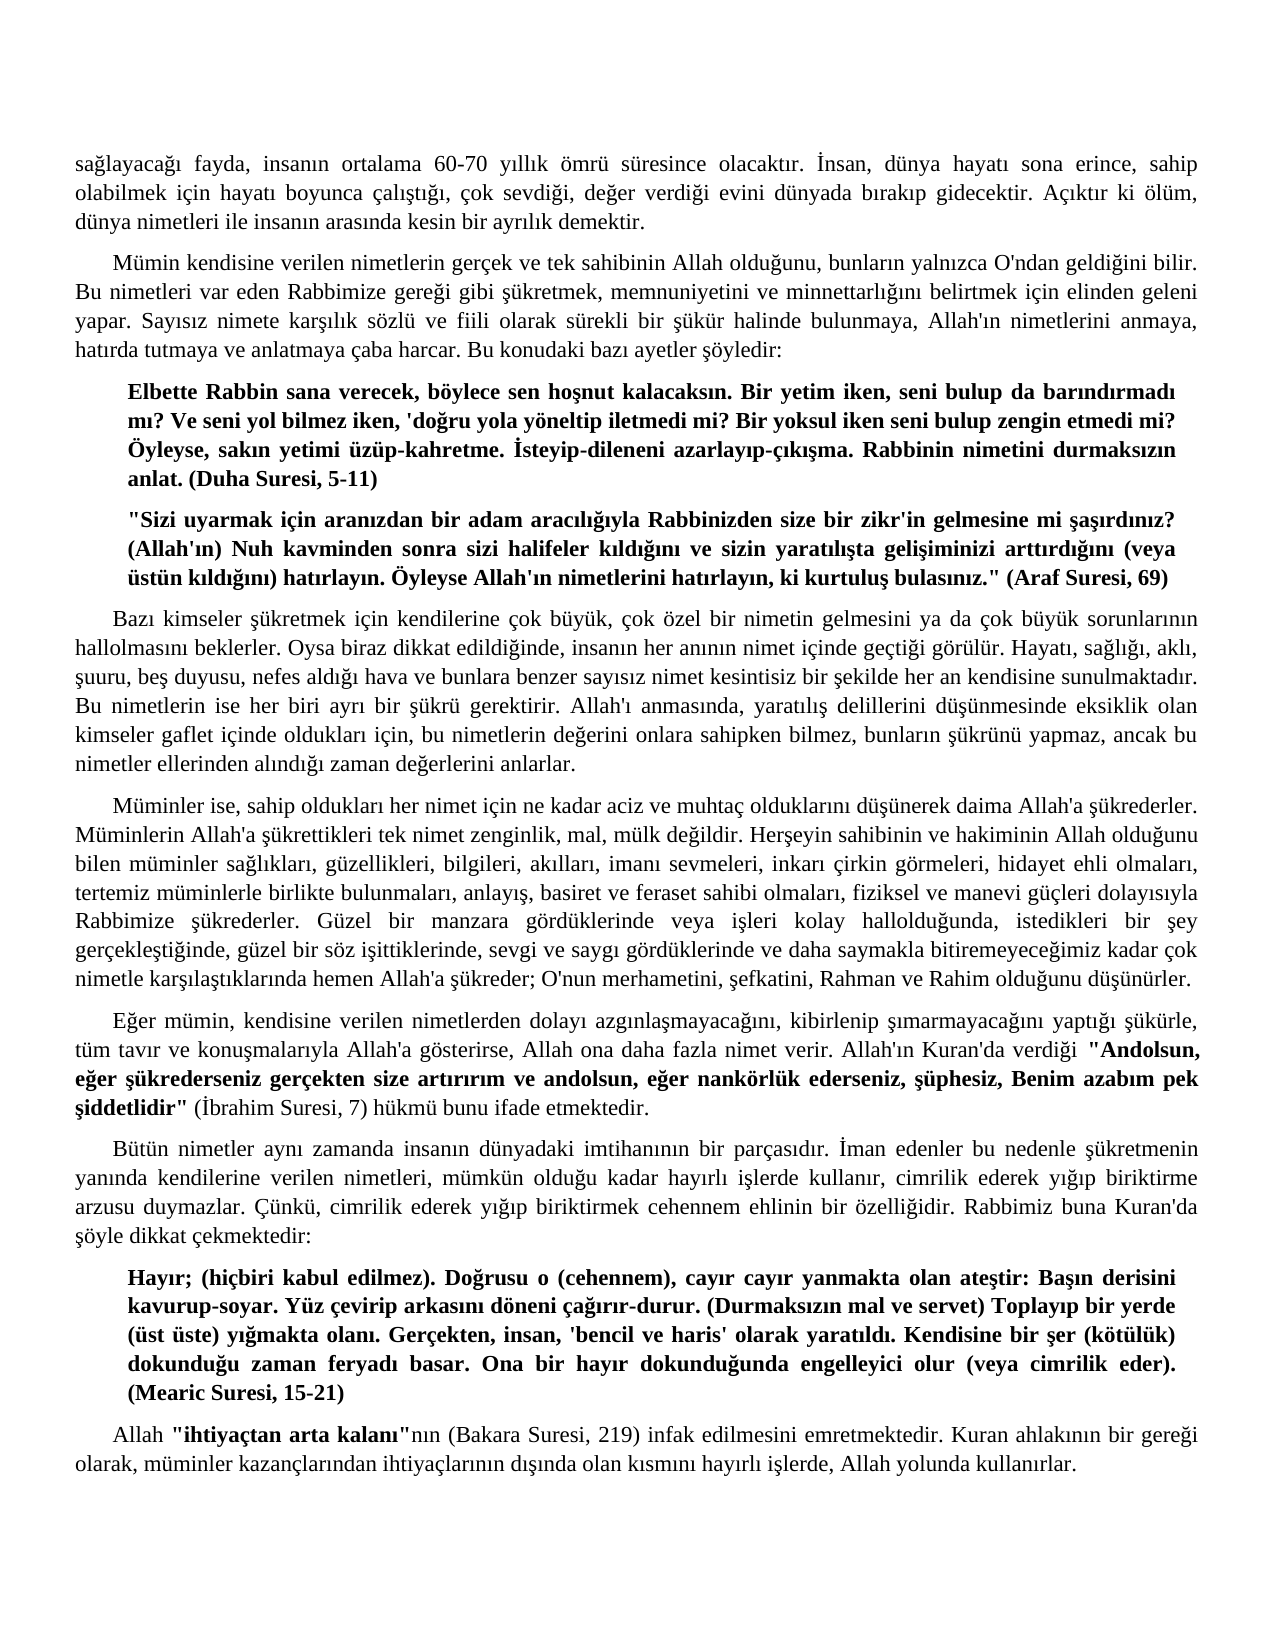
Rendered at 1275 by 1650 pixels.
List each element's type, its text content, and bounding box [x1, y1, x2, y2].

text "Sizi uyarmak için aranızdan bir adam aracılığıyla Rabbinizden size bir zikr'in gelmesine mi şaşırdınız? (Allah'ın) Nuh kavminden sonra sizi halifeler kıldığını ve sizin yaratılışta gelişiminizi arttırdığını (veya üstün kıldığını) hatırlayın. Öyleyse Allah'ın nimetlerini hatırlayın, ki kurtuluş bulasınız." (Araf Suresi, 69) [127, 506, 1177, 590]
text Eğer mümin, kendisine verilen nimetlerden dolayı azgınlaşmayacağını, kibirlenip şımarmayacağını yaptığı şükürle, tüm tavır ve konuşmalarıyla Allah'a gösterirse, Allah ona daha fazla nimet verir. Allah'ın Kuran'da verdiği "Andolsun, eğer şükrederseniz gerçekten size artırırım ve andolsun, eğer nankörlük ederseniz, şüphesiz, Benim azabım pek şiddetlidir" (İbrahim Suresi, 7) hükmü bunu ifade etmektedir. [75, 1007, 1200, 1120]
text Mümin kendisine verilen nimetlerin gerçek ve tek sahibinin Allah olduğunu, bunların yalnızca O'ndan geldiğini bilir. Bu nimetleri var eden Rabbimize gereği gibi şükretmek, memnuniyetini ve minnettarlığını belirtmek için elinden geleni yapar. Sayısız nimete karşılık sözlü ve fiili olarak sürekli bir şükür halinde bulunmaya, Allah'ın nimetlerini anmaya, hatırda tutmaya ve anlatmaya çaba harcar. Bu konudaki bazı ayetler şöyledir: [75, 249, 1200, 363]
text Hayır; (hiçbiri kabul edilmez). Doğrusu o (cehennem), cayır cayır yanmakta olan ateştir: Başın derisini kavurup-soyar. Yüz çevirip arkasını döneni çağırır-durur. (Durmaksızın mal ve servet) Toplayıp bir yerde (üst üste) yığmakta olanı. Gerçekten, insan, 'bencil ve haris' olarak yaratıldı. Kendisine bir şer (kötülük) dokunduğu zaman feryadı basar. Ona bir hayır dokunduğunda engelleyici olur (veya cimrilik eder). (Mearic Suresi, 15-21) [127, 1263, 1177, 1406]
text Bütün nimetler aynı zamanda insanın dünyadaki imtihanının bir parçasıdır. İman edenler bu nedenle şükretmenin yanında kendilerine verilen nimetleri, mümkün olduğu kadar hayırlı işlerde kullanır, cimrilik ederek yığıp biriktirme arzusu duymazlar. Çünkü, cimrilik ederek yığıp biriktirmek cehennem ehlinin bir özelliğidir. Rabbimiz buna Kuran'da şöyle dikkat çekmektedir: [75, 1135, 1200, 1248]
text sağlayacağı fayda, insanın ortalama 60-70 yıllık ömrü süresince olacaktır. İnsan, dünya hayatı sona erince, sahip olabilmek için hayatı boyunca çalıştığı, çok sevdiği, değer verdiği evini dünyada bırakıp gidecektir. Açıktır ki ölüm, dünya nimetleri ile insanın arasında kesin bir ayrılık demektir. [75, 150, 1200, 234]
text Bazı kimseler şükretmek için kendilerine çok büyük, çok özel bir nimetin gelmesini ya da çok büyük sorunlarının hallolmasını beklerler. Oysa biraz dikkat edildiğinde, insanın her anının nimet içinde geçtiği görülür. Hayatı, sağlığı, aklı, şuuru, beş duyusu, nefes aldığı hava ve bunlara benzer sayısız nimet kesintisiz bir şekilde her an kendisine sunulmaktadır. Bu nimetlerin ise her biri ayrı bir şükrü gerektirir. Allah'ı anmasında, yaratılış delillerini düşünmesinde eksiklik olan kimseler gaflet içinde oldukları için, bu nimetlerin değerini onlara sahipken bilmez, bunların şükrünü yapmaz, ancak bu nimetler ellerinden alındığı zaman değerlerini anlarlar. [75, 605, 1200, 777]
text Allah "ihtiyaçtan arta kalanı"nın (Bakara Suresi, 219) infak edilmesini emretmektedir. Kuran ahlakının bir gereği olarak, müminler kazançlarından ihtiyaçlarının dışında olan kısmını hayırlı işlerde, Allah yolunda kullanırlar. [75, 1421, 1200, 1476]
text Müminler ise, sahip oldukları her nimet için ne kadar aciz ve muhtaç olduklarını düşünerek daima Allah'a şükrederler. Müminlerin Allah'a şükrettikleri tek nimet zenginlik, mal, mülk değildir. Herşeyin sahibinin ve hakiminin Allah olduğunu bilen müminler sağlıkları, güzellikleri, bilgileri, akılları, imanı sevmeleri, inkarı çirkin görmeleri, hidayet ehli olmaları, tertemiz müminlerle birlikte bulunmaları, anlayış, basiret ve feraset sahibi olmaları, fiziksel ve manevi güçleri dolayısıyla Rabbimize şükrederler. Güzel bir manzara gördüklerinde veya işleri kolay hallolduğunda, istedikleri bir şey gerçekleştiğinde, güzel bir söz işittiklerinde, sevgi ve saygı gördüklerinde ve daha saymakla bitiremeyeceğimiz kadar çok nimetle karşılaştıklarında hemen Allah'a şükreder; O'nun merhametini, şefkatini, Rahman ve Rahim olduğunu düşünürler. [75, 792, 1200, 992]
text Elbette Rabbin sana verecek, böylece sen hoşnut kalacaksın. Bir yetim iken, seni bulup da barındırmadı mı? Ve seni yol bilmez iken, 'doğru yola yöneltip iletmedi mi? Bir yoksul iken seni bulup zengin etmedi mi? Öyleyse, sakın yetimi üzüp-kahretme. İsteyip-dileneni azarlayıp-çıkışma. Rabbinin nimetini durmaksızın anlat. (Duha Suresi, 5-11) [127, 378, 1177, 491]
